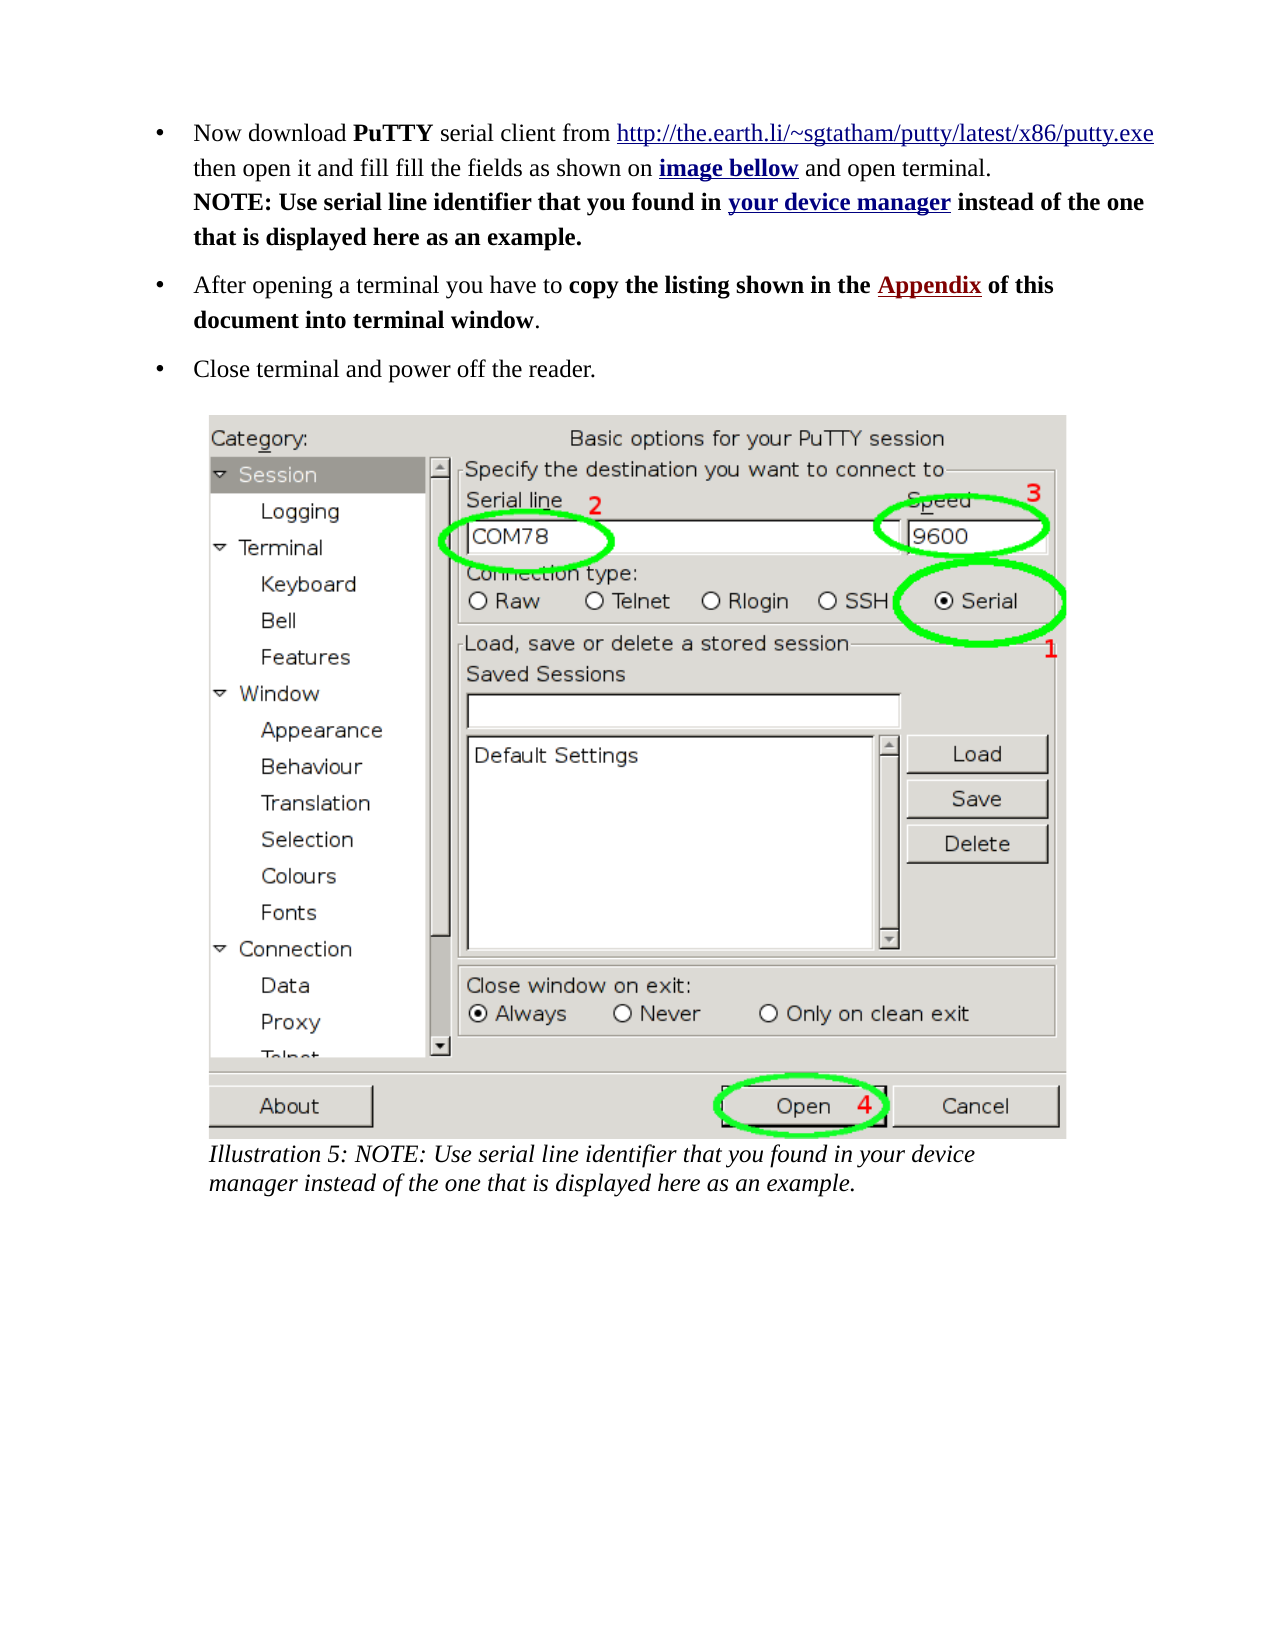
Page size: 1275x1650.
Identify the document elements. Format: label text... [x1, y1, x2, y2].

list Close terminal and power off the reader. [156, 354, 1157, 383]
list Now download PuTTY serial client from http://the.earth.li/~sgtatham/putty/latest/x86/putty.exe then open it and fill fill the fields as shown on image bellow and open terminal. NOTE: Use serial line identifier that you found in your device manager instead of the one that is displayed here as an example. [156, 118, 1157, 250]
text Illustration 5: NOTE: Use serial line identifier that you found in your device manager instead of the one that is displayed here as an example. [209, 1139, 1066, 1196]
list After opening a terminal you have to copy the listing shown in the Appendix of this document into terminal window. [156, 271, 1157, 334]
picture [208, 415, 1067, 1139]
